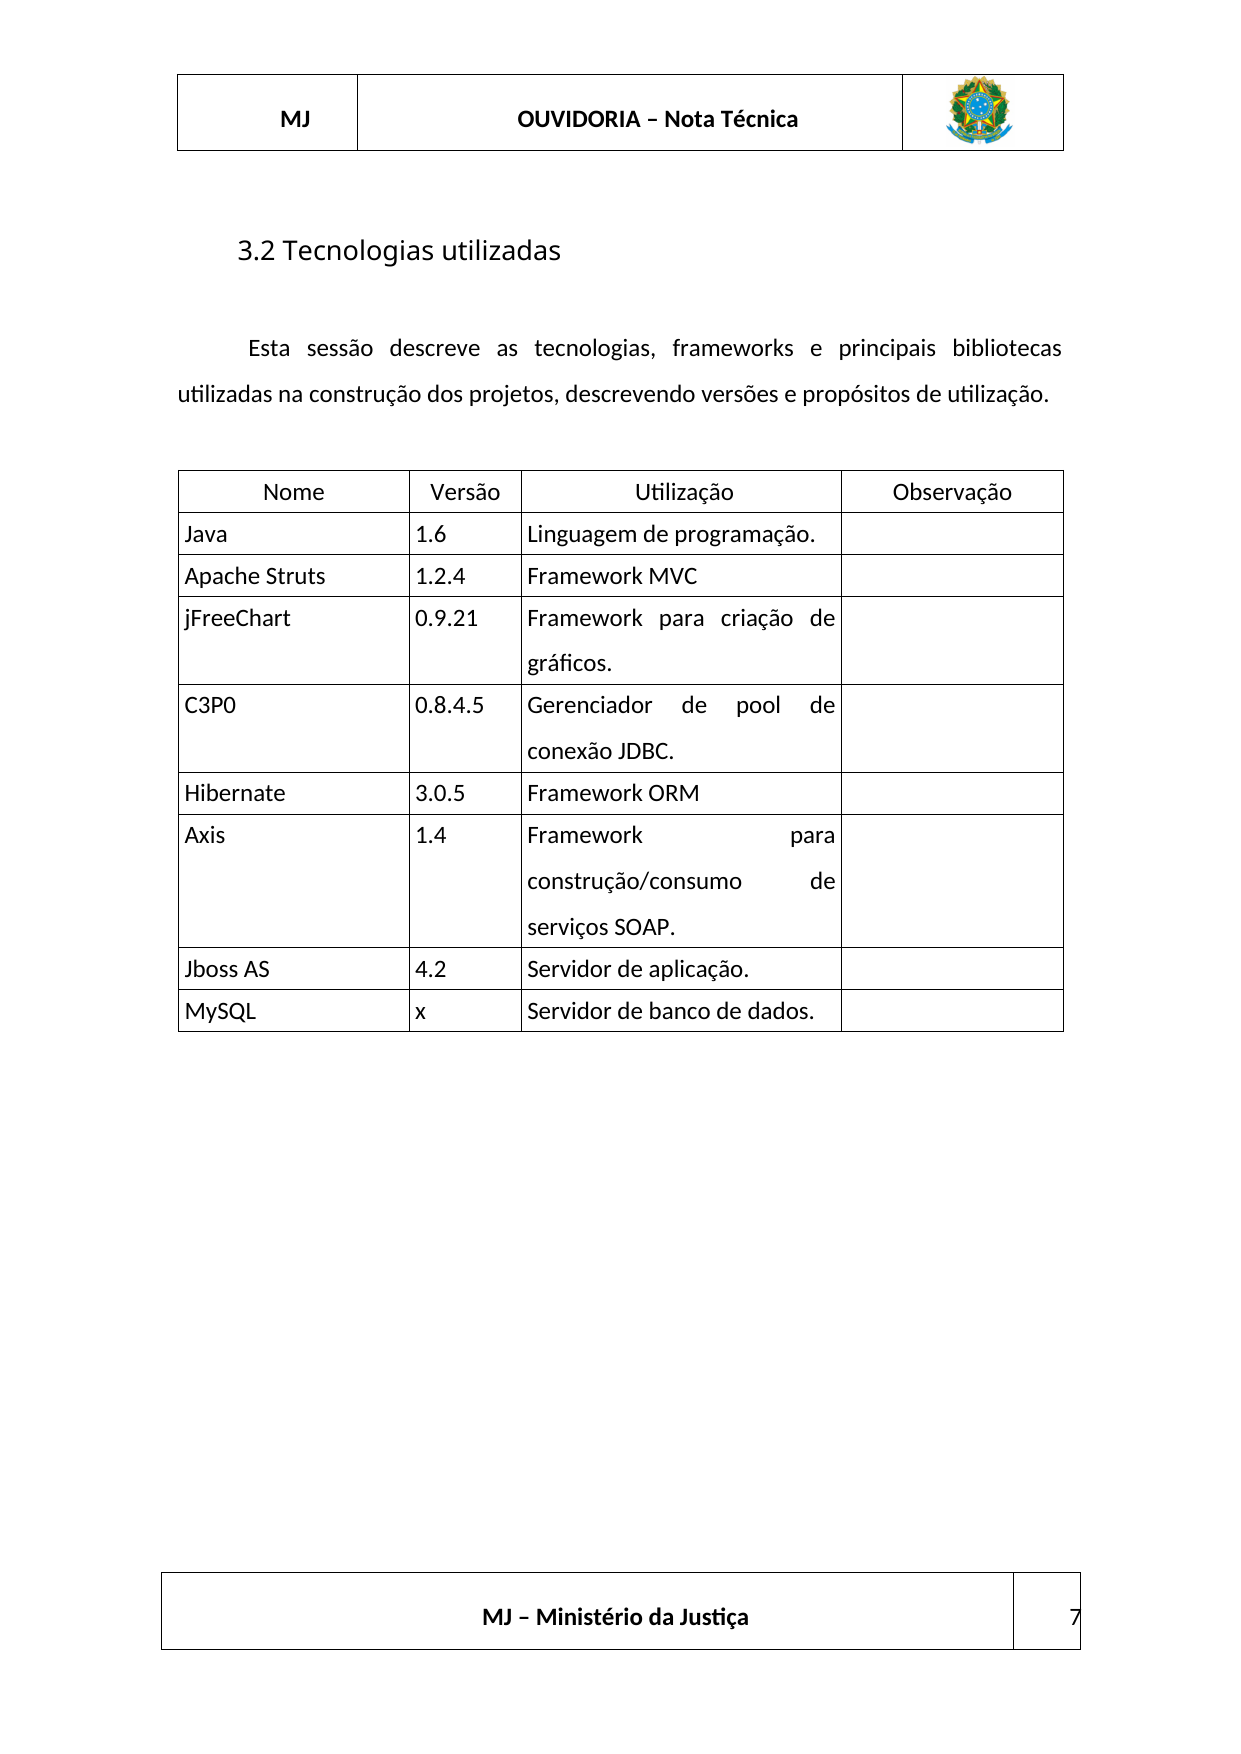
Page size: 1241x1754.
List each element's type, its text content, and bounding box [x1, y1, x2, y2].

table_cell Framework ORM [522, 773, 841, 814]
text Esta sessão descreve as tecnologias, frameworks e principais bibliotecas utilizadas na construção dos projetos, descrevendo versões e propósitos de utilização. [177, 333, 1063, 409]
subtitle 3.2 Tecnologias utilizadas [177, 232, 237, 268]
table_cell Framework para construção/consumo de serviços SOAP. [522, 815, 841, 947]
table_cell [842, 773, 1063, 814]
table_cell jFreeChart [179, 597, 409, 684]
table_cell [842, 513, 1063, 554]
table_cell Hibernate [179, 773, 409, 814]
table_cell Apache Struts [179, 555, 409, 596]
table_cell [842, 815, 1063, 947]
table_cell Servidor de aplicação. [522, 948, 841, 989]
table_cell Gerenciador de pool de conexão JDBC. [522, 685, 841, 772]
table_cell 0.8.4.5 [410, 685, 521, 772]
table_cell MySQL [179, 990, 409, 1031]
picture [944, 75, 1020, 149]
table_cell Java [179, 513, 409, 554]
table_cell Axis [179, 815, 409, 947]
table_header Versão [410, 471, 521, 512]
table_cell 1.6 [410, 513, 521, 554]
table_header Utilização [522, 471, 841, 512]
subtitle 3.2 Tecnologias utilizadas [561, 232, 1063, 268]
table_cell [842, 555, 1063, 596]
table_cell x [410, 990, 521, 1031]
table_cell Framework MVC [522, 555, 841, 596]
table_cell Framework para criação de gráficos. [522, 597, 841, 684]
table_cell Servidor de banco de dados. [522, 990, 841, 1031]
table_cell C3P0 [179, 685, 409, 772]
table_cell Jboss AS [179, 948, 409, 989]
table_cell 3.0.5 [410, 773, 521, 814]
table_header Observação [842, 471, 1063, 512]
table_cell [842, 597, 1063, 684]
table_cell 4.2 [410, 948, 521, 989]
table_cell Linguagem de programação. [522, 513, 841, 554]
table_cell [842, 685, 1063, 772]
table_header Nome [179, 471, 409, 512]
table_cell [842, 990, 1063, 1031]
table_cell 1.4 [410, 815, 521, 947]
table_cell 0.9.21 [410, 597, 521, 684]
table_cell 1.2.4 [410, 555, 521, 596]
table_cell [842, 948, 1063, 989]
